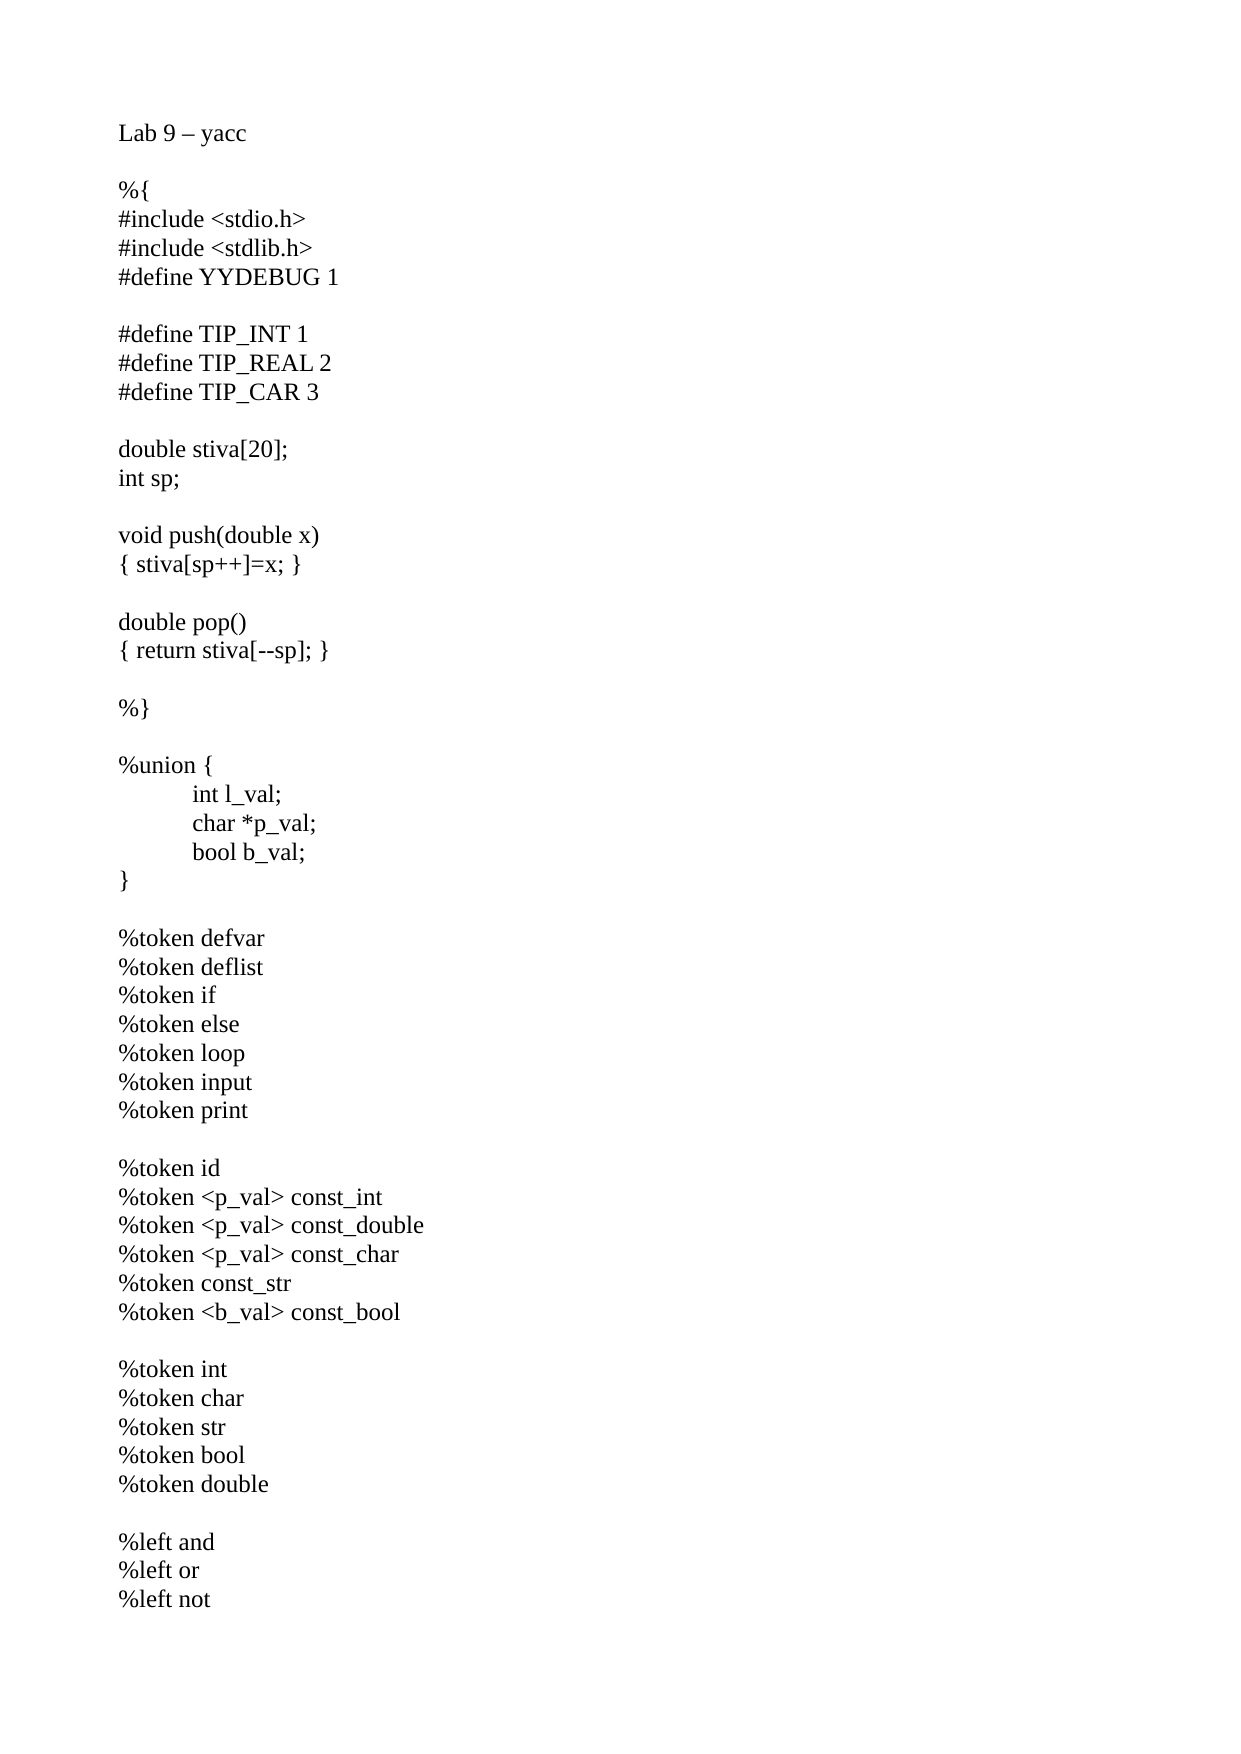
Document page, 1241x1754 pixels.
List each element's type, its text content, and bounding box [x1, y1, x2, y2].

text %token input [118, 1067, 1122, 1096]
text bool b_val; [118, 837, 1122, 866]
text int l_val; [118, 779, 1122, 808]
text void push(double x) [118, 521, 1122, 549]
text %} [118, 693, 1122, 722]
text } [118, 866, 1122, 894]
text %token <p_val> const_double [118, 1211, 1122, 1239]
text %{ [118, 176, 1122, 204]
text %token bool [118, 1441, 1122, 1469]
text { stiva[sp++]=x; } [118, 549, 1122, 578]
text %token else [118, 1009, 1122, 1038]
text %token defvar [118, 923, 1122, 952]
text %token int [118, 1354, 1122, 1383]
text %token double [118, 1469, 1122, 1498]
text %token deflist [118, 952, 1122, 981]
text %token <p_val> const_int [118, 1182, 1122, 1211]
text #define YYDEBUG 1 [118, 262, 1122, 291]
text %token str [118, 1412, 1122, 1441]
text %union { [118, 751, 1122, 779]
text #define TIP_INT 1 [118, 319, 1122, 348]
text int sp; [118, 463, 1122, 492]
text #include <stdio.h> [118, 204, 1122, 233]
text #define TIP_REAL 2 [118, 348, 1122, 377]
text %token char [118, 1383, 1122, 1412]
text %token if [118, 981, 1122, 1009]
text %left not [118, 1584, 1122, 1613]
text %token const_str [118, 1268, 1122, 1297]
text Lab 9 – yacc [118, 118, 1122, 147]
text double stiva[20]; [118, 434, 1122, 463]
text char *p_val; [118, 808, 1122, 837]
text %token loop [118, 1038, 1122, 1067]
text double pop() [118, 607, 1122, 636]
text %left and [118, 1527, 1122, 1556]
text %token id [118, 1153, 1122, 1182]
text #define TIP_CAR 3 [118, 377, 1122, 406]
text %token print [118, 1096, 1122, 1124]
text %token <b_val> const_bool [118, 1297, 1122, 1326]
text #include <stdlib.h> [118, 233, 1122, 262]
text %left or [118, 1556, 1122, 1584]
text { return stiva[--sp]; } [118, 636, 1122, 664]
text %token <p_val> const_char [118, 1239, 1122, 1268]
